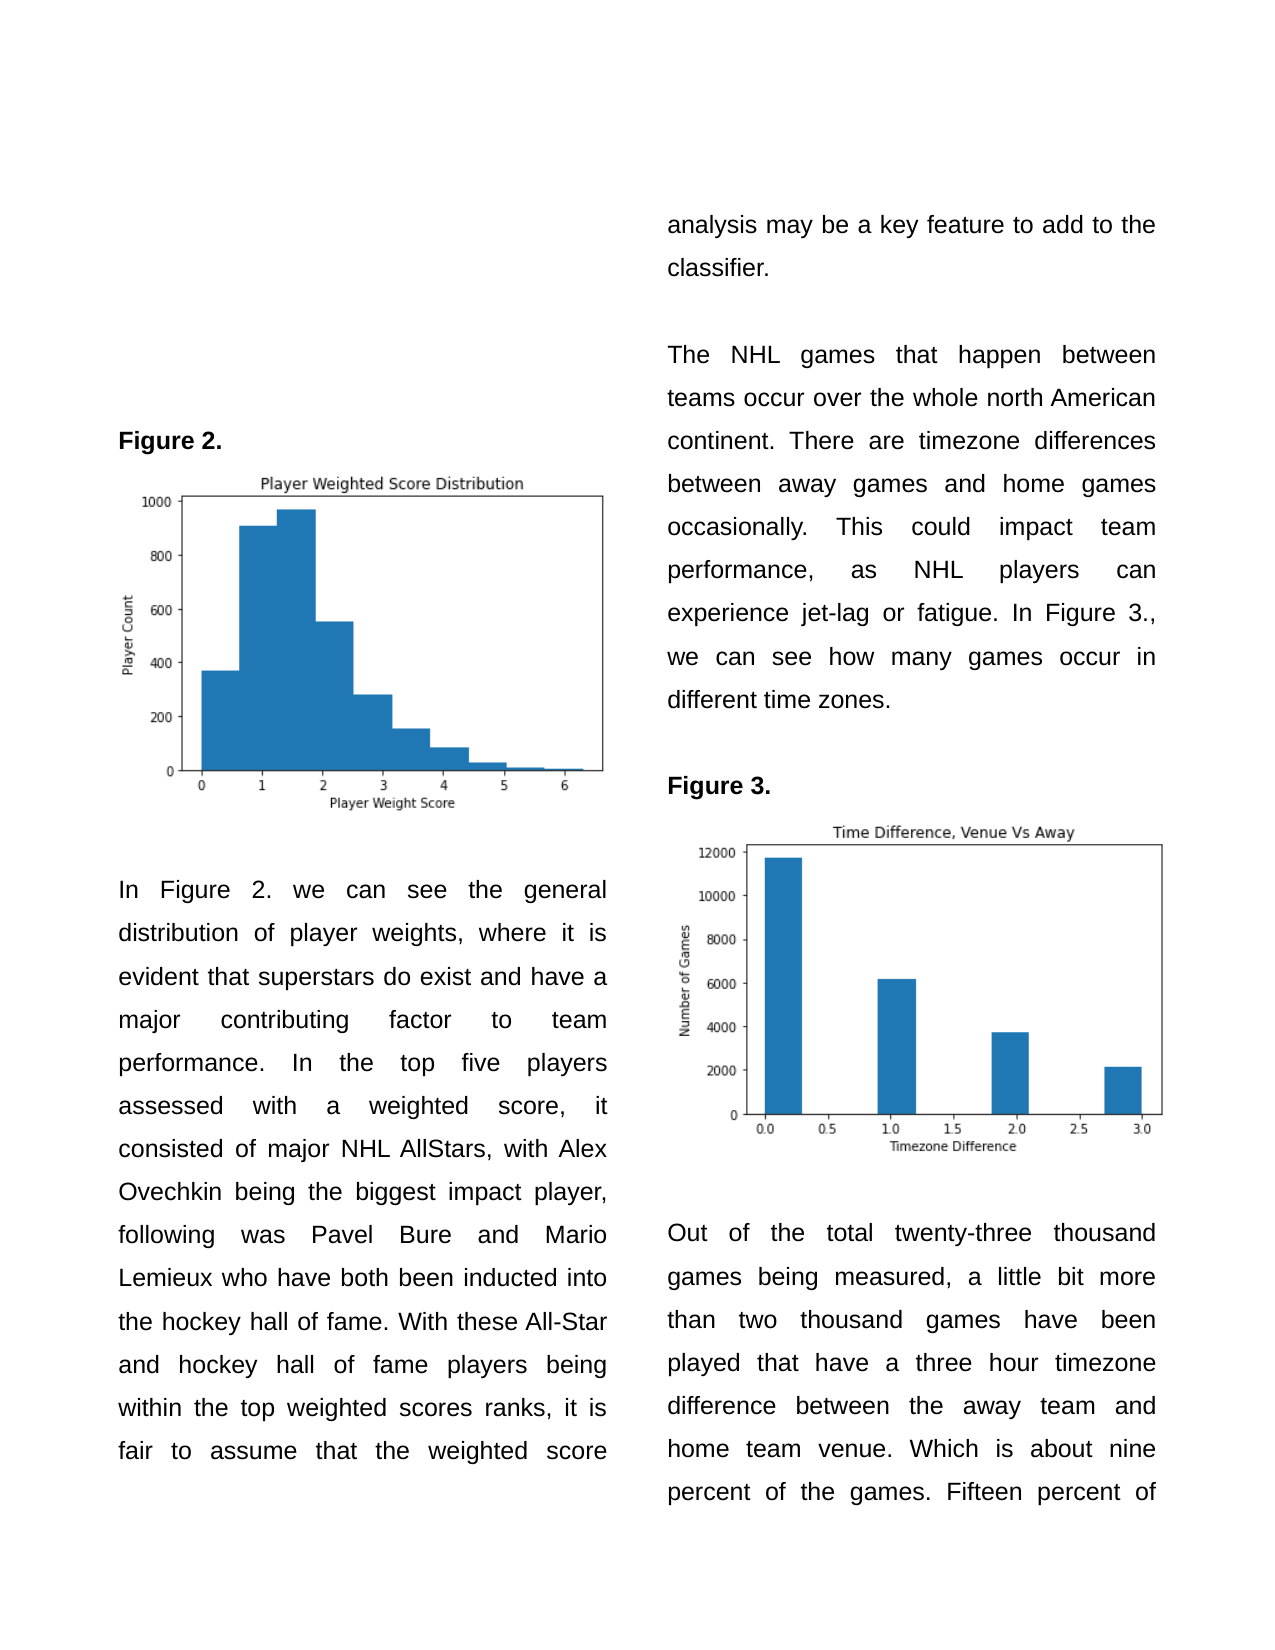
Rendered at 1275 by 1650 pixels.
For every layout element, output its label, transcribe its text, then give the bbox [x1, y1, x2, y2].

text The NHL games that happen between teams occur over the whole north American continent. There are timezone differences between away games and home games occasionally. This could impact team performance, as NHL players can experience jet-lag or fatigue. In Figure 3., we can see how many games occur in different time zones. [667, 339, 1157, 713]
picture [672, 817, 1169, 1161]
picture [115, 468, 611, 818]
text In Figure 2. we can see the general distribution of player weights, where it is evident that superstars do exist and have a major contributing factor to team performance. In the top five players assessed with a weighted score, it consisted of major NHL AllStars, with Alex Ovechkin being the biggest impact player, following was Pavel Bure and Mario Lemieux who have both been inducted into the hockey hall of fame. With these All-Star and hockey hall of fame players being within the top weighted scores ranks, it is fair to assume that the weighted score [118, 875, 608, 1465]
text Out of the total twenty-three thousand games being measured, a little bit more than two thousand games have been played that have a three hour timezone difference between the away team and home team venue. Which is about nine percent of the games. Fifteen percent of [667, 1218, 1157, 1506]
text Figure 3. [667, 771, 1157, 799]
text Figure 2. [118, 426, 608, 454]
text analysis may be a key feature to add to the classifier. [667, 210, 1157, 282]
